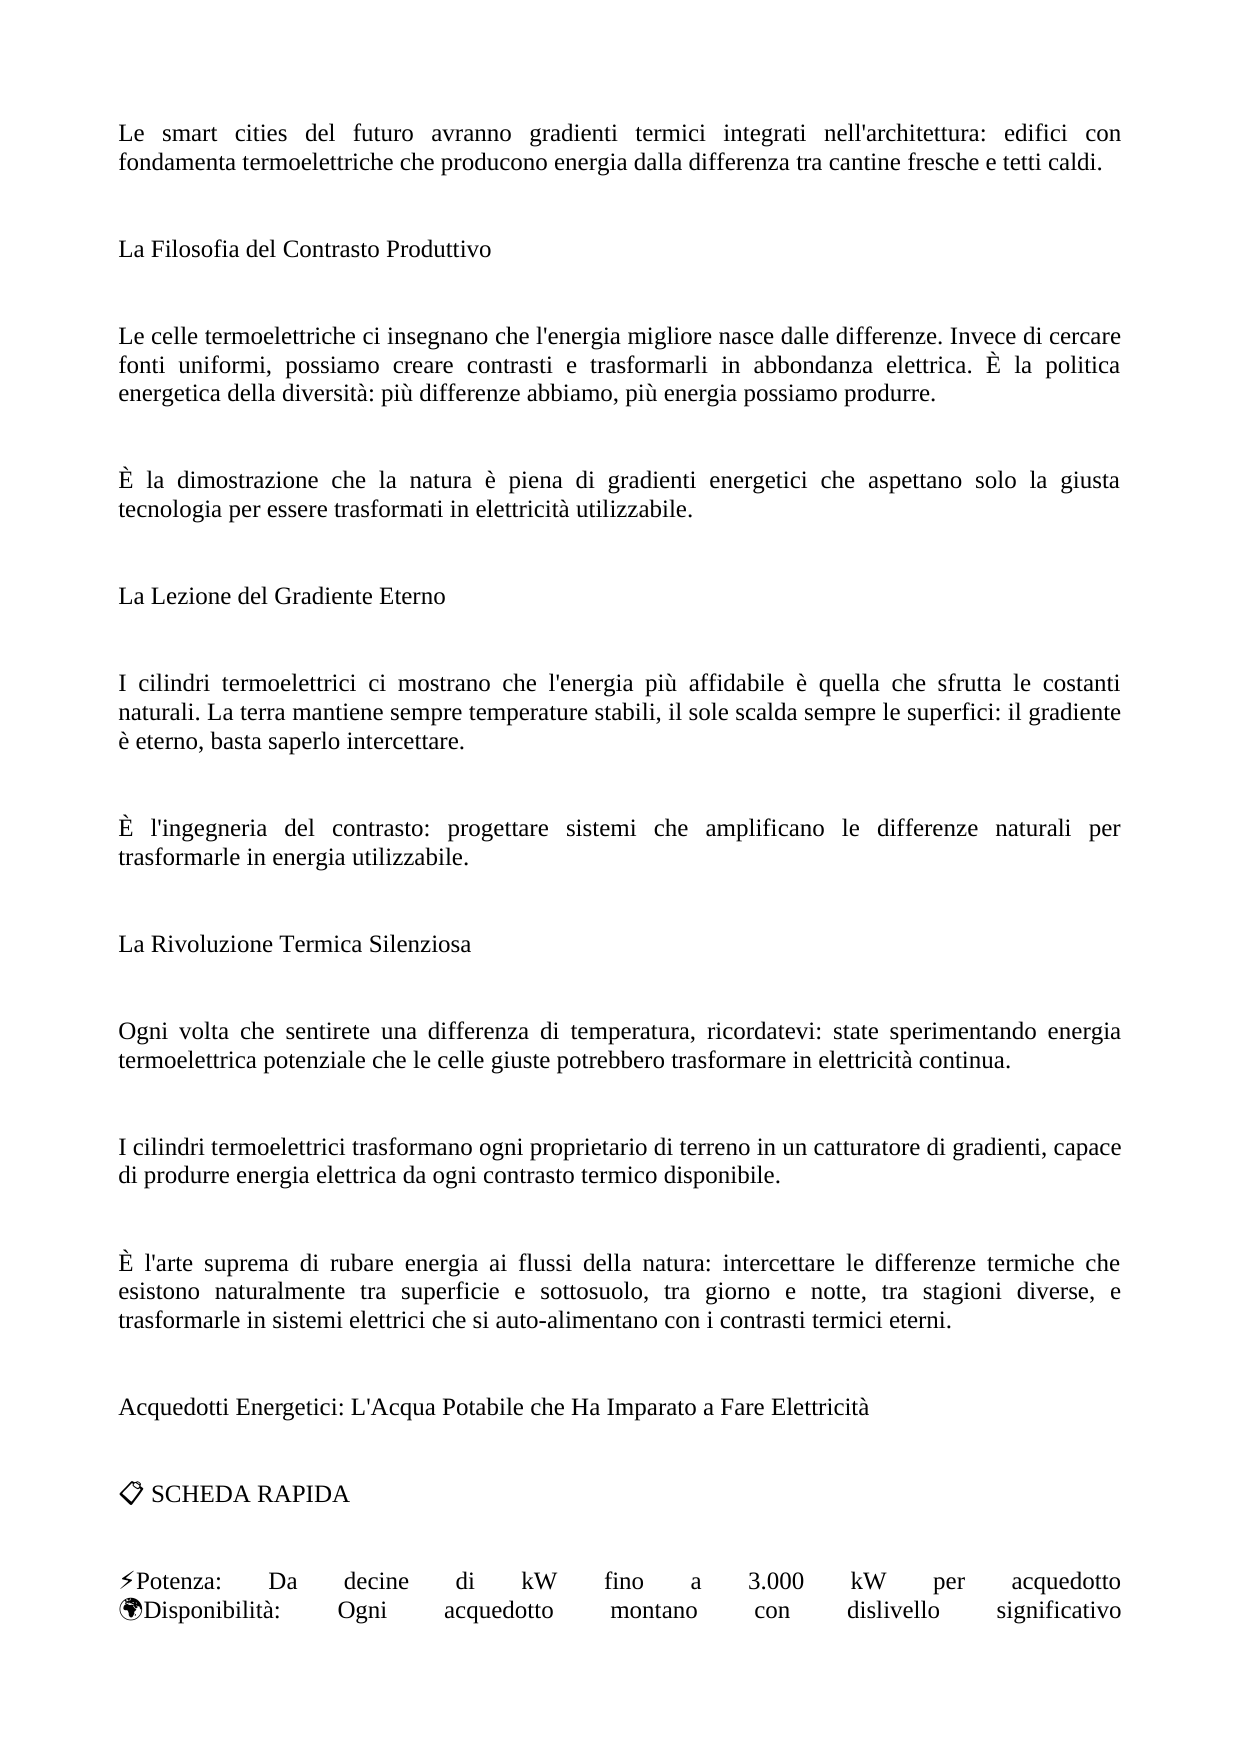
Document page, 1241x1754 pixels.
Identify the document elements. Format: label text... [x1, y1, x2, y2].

text È la dimostrazione che la natura è piena di gradienti energetici che aspettano solo la giusta tecnologia per essere trasformati in elettricità utilizzabile. [118, 466, 1122, 523]
text È l'arte suprema di rubare energia ai flussi della natura: intercettare le differenze termiche che esistono naturalmente tra superficie e sottosuolo, tra giorno e notte, tra stagioni diverse, e trasformarle in sistemi elettrici che si auto-alimentano con i contrasti termici eterni. [118, 1248, 1122, 1334]
text Ogni volta che sentirete una differenza di temperatura, ricordatevi: state sperimentando energia termoelettrica potenziale che le celle giuste potrebbero trasformare in elettricità continua. [118, 1016, 1122, 1073]
text Le smart cities del futuro avranno gradienti termici integrati nell'architettura: edifici con fondamenta termoelettriche che producono energia dalla differenza tra cantine fresche e tetti caldi. [118, 118, 1122, 176]
text I cilindri termoelettrici ci mostrano che l'energia più affidabile è quella che sfrutta le costanti naturali. La terra mantiene sempre temperature stabili, il sole scalda sempre le superfici: il gradiente è eterno, basta saperlo intercettare. [118, 668, 1122, 755]
subtitle La Rivoluzione Termica Silenziosa [118, 929, 1122, 958]
subtitle 📋 SCHEDA RAPIDA [118, 1479, 1122, 1508]
text È l'ingegneria del contrasto: progettare sistemi che amplificano le differenze naturali per trasformarle in energia utilizzabile. [118, 813, 1122, 871]
subtitle Acquedotti Energetici: L'Acqua Potabile che Ha Imparato a Fare Elettricità [118, 1392, 1122, 1421]
text Le celle termoelettriche ci insegnano che l'energia migliore nasce dalle differenze. Invece di cercare fonti uniformi, possiamo creare contrasti e trasformarli in abbondanza elettrica. È la politica energetica della diversità: più differenze abbiamo, più energia possiamo produrre. [118, 321, 1122, 407]
text ⚡Potenza: Da decine di kW fino a 3.000 kW per acquedotto 🌍Disponibilità: Ogni acquedotto montano con dislivello significativo [118, 1566, 1122, 1624]
subtitle La Lezione del Gradiente Eterno [118, 581, 1122, 610]
text I cilindri termoelettrici trasformano ogni proprietario di terreno in un catturatore di gradienti, capace di produrre energia elettrica da ogni contrasto termico disponibile. [118, 1132, 1122, 1189]
subtitle La Filosofia del Contrasto Produttivo [118, 234, 1122, 263]
